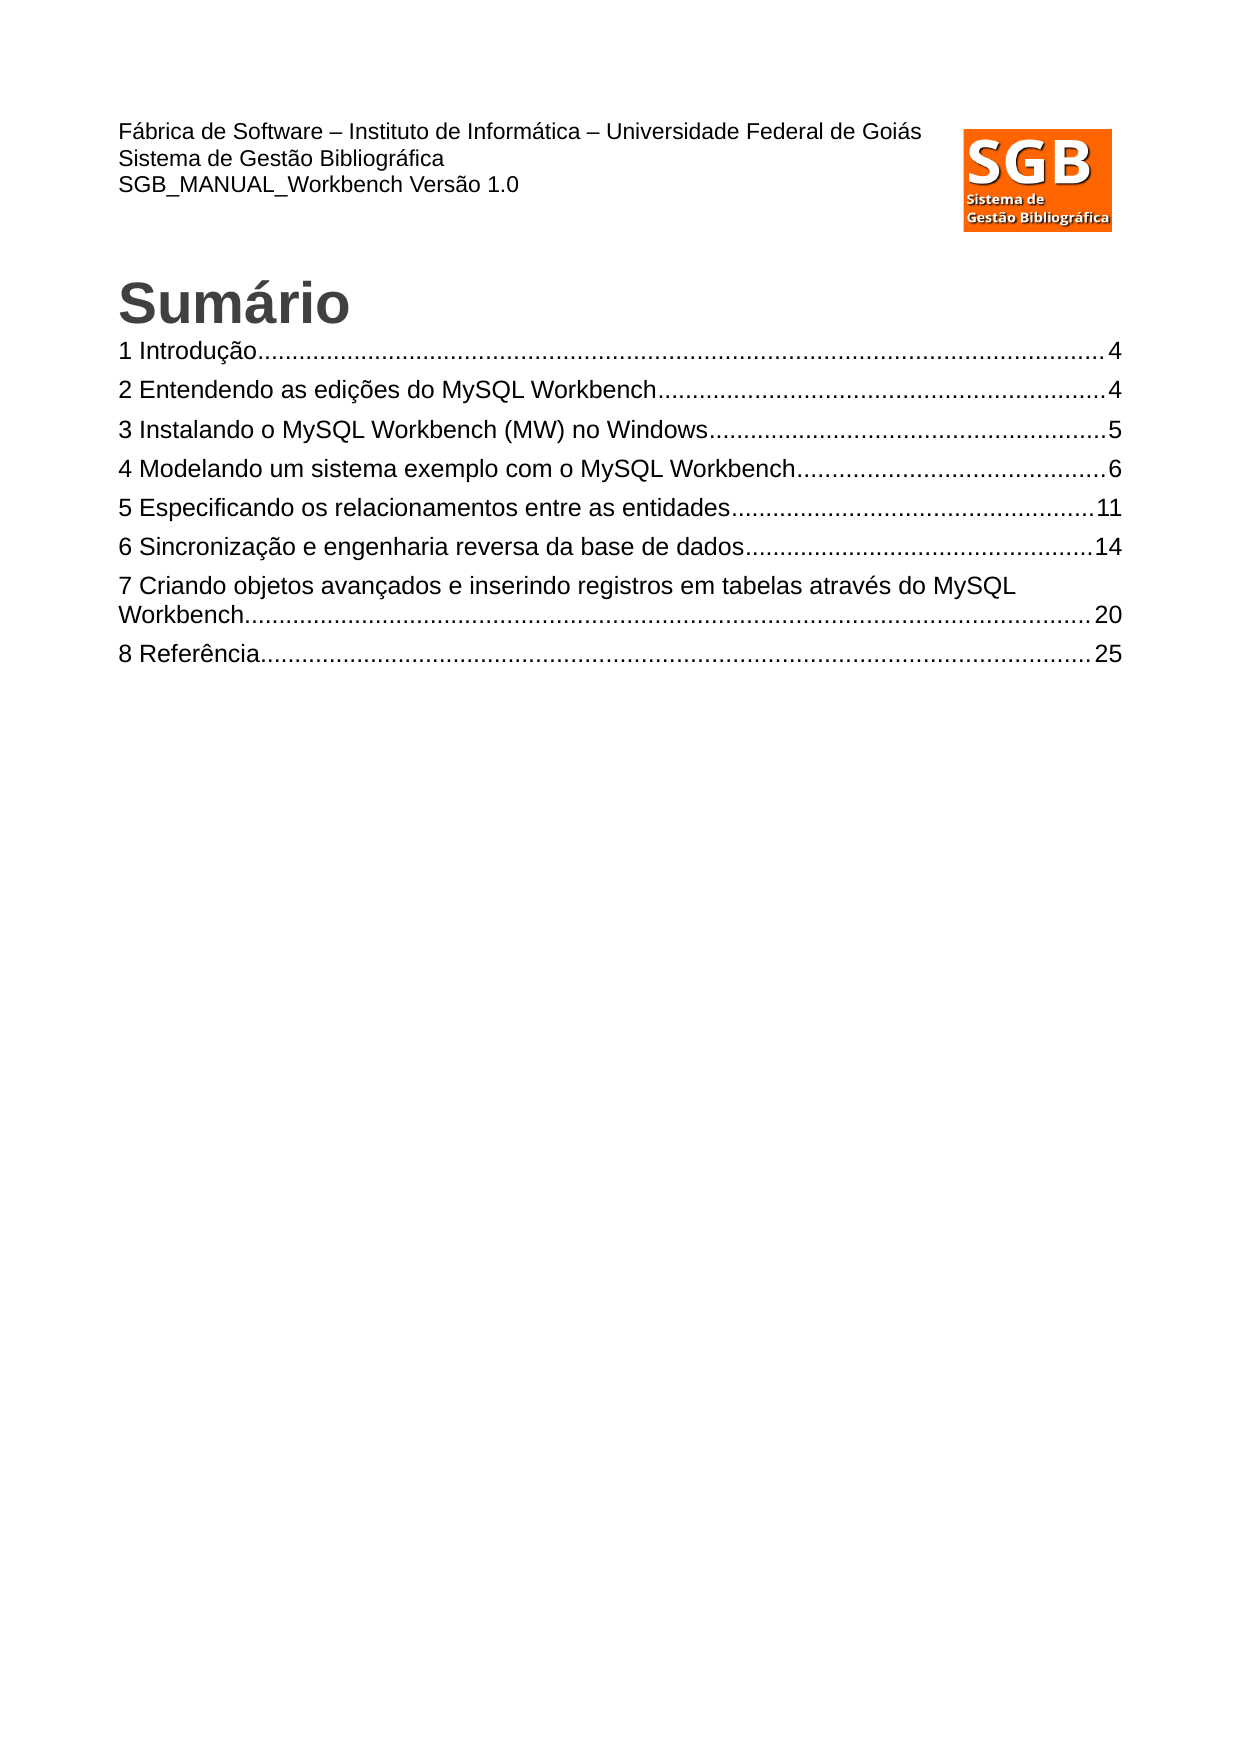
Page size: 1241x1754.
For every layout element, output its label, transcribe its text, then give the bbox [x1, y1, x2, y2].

text 5 Especificando os relacionamentos entre as entidades 11 [118, 493, 1122, 522]
text 3 Instalando o MySQL Workbench (MW) no Windows 5 [118, 414, 1122, 443]
text 4 Modelando um sistema exemplo com o MySQL Workbench 6 [118, 454, 1122, 482]
text 6 Sincronização e engenharia reversa da base de dados 14 [118, 532, 1122, 561]
text 1 Introdução 4 [118, 336, 1122, 365]
text 2 Entendendo as edições do MySQL Workbench 4 [118, 375, 1122, 404]
text 7 Criando objetos avançados e inserindo registros em tabelas através do MySQL Workbench 20 [118, 571, 1122, 629]
text 8 Referência 25 [118, 639, 1122, 668]
picture [963, 129, 1112, 232]
subtitle Sumário [118, 269, 1063, 336]
